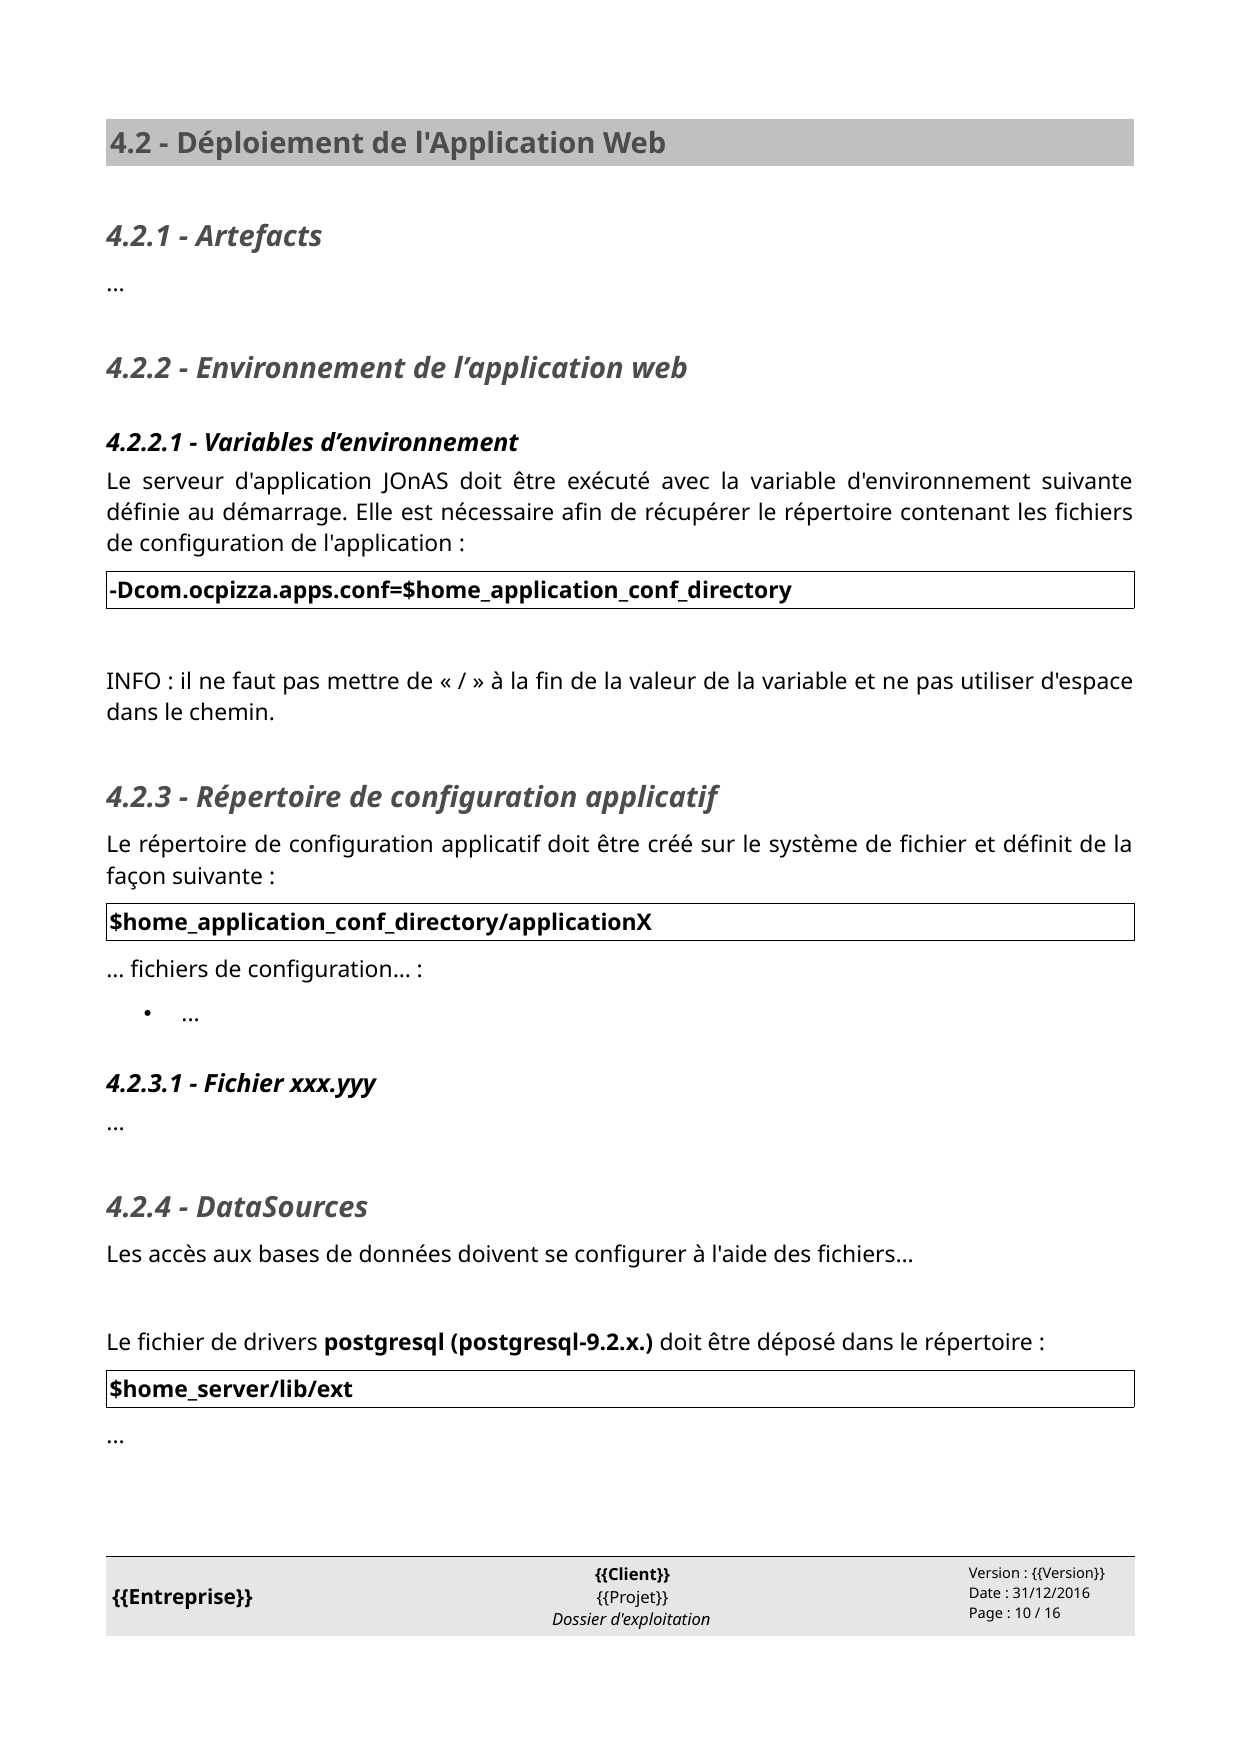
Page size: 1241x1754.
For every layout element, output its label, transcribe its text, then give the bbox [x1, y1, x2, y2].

text $home_server/lib/ext [107, 1371, 1134, 1407]
text $home_application_conf_directory/applicationX [107, 904, 1134, 940]
text Les accès aux bases de données doivent se configurer à l'aide des fichiers… [106, 1238, 1134, 1270]
text -Dcom.ocpizza.apps.conf=$home_application_conf_directory [107, 572, 1134, 608]
text ... [106, 267, 1134, 298]
text Le serveur d'application JOnAS doit être exécuté avec la variable d'environnement suivante définie au démarrage. Elle est nécessaire afin de récupérer le répertoire contenant les fichiers de configuration de l'application : [106, 465, 1134, 558]
subtitle Environnement de l’application web [106, 347, 1134, 387]
subtitle Déploiement de l'Application Web [107, 120, 1133, 165]
text INFO : il ne faut pas mettre de « / » à la fin de la valeur de la variable et ne pas utiliser d'espace dans le chemin. [106, 664, 1134, 727]
text Le fichier de drivers postgresql (postgresql-9.2.x.) doit être déposé dans le répertoire : [106, 1326, 1134, 1357]
subtitle Artefacts [106, 215, 1134, 254]
subtitle Variables d’environnement [106, 424, 1134, 458]
list ... [144, 997, 1134, 1028]
subtitle Fichier xxx.yyy [106, 1066, 1134, 1100]
text Le répertoire de configuration applicatif doit être créé sur le système de fichier et définit de la façon suivante : [106, 828, 1134, 891]
subtitle DataSources [106, 1186, 1134, 1226]
text … fichiers de configuration… : [106, 953, 1134, 984]
subtitle Répertoire de configuration applicatif [106, 776, 1134, 816]
text ... [106, 1106, 1134, 1137]
text ... [106, 1419, 1134, 1451]
